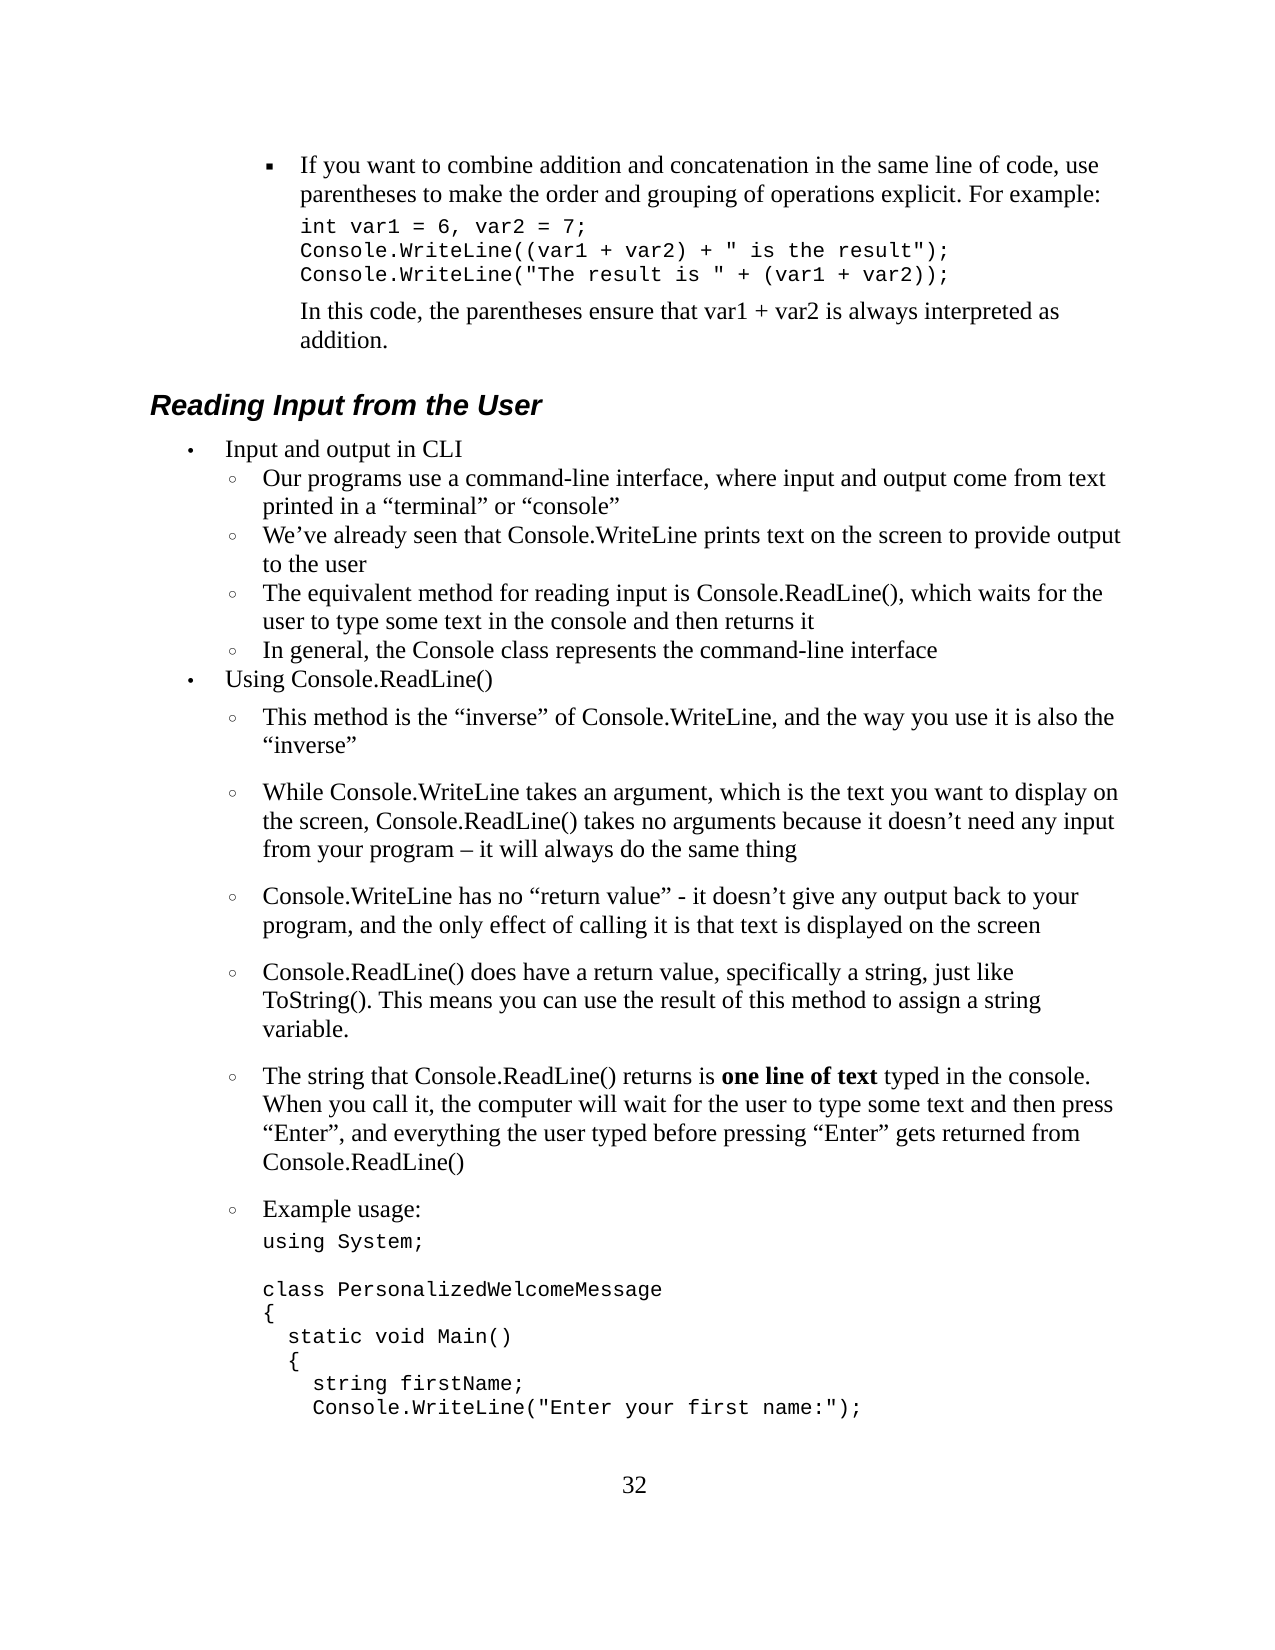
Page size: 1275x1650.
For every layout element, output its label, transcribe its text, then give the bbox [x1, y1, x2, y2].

list Using Console.ReadLine() [187, 664, 1125, 693]
list In this code, the parentheses ensure that var1 + var2 is always interpreted as addition. [262, 296, 1125, 354]
list The string that Console.ReadLine() returns is one line of text typed in the console. When you call it, the computer will wait for the user to type some text and then press “Enter”, and everything the user typed before pressing “Enter” gets returned from Console.ReadLine() [225, 1061, 1125, 1176]
list Input and output in CLI [187, 434, 1125, 463]
list class PersonalizedWelcomeMessage [225, 1279, 1125, 1302]
list static void Main() [225, 1326, 1125, 1349]
list Console.WriteLine("The result is " + (var1 + var2)); [262, 264, 1125, 287]
list Our programs use a command-line interface, where input and output come from text printed in a “terminal” or “console” [225, 463, 1125, 520]
list { [225, 1302, 1125, 1326]
list While Console.WriteLine takes an argument, which is the text you want to display on the screen, Console.ReadLine() takes no arguments because it doesn’t need any input from your program – it will always do the same thing [225, 777, 1125, 863]
list Console.ReadLine() does have a return value, specifically a string, just like ToString(). This means you can use the result of this method to assign a string variable. [225, 957, 1125, 1043]
list Console.WriteLine("Enter your first name:"); [225, 1397, 1125, 1421]
list If you want to combine addition and concatenation in the same line of code, use parentheses to make the order and grouping of operations explicit. For example: [262, 150, 1125, 207]
list This method is the “inverse” of Console.WriteLine, and the way you use it is also the “inverse” [225, 702, 1125, 759]
list We’ve already seen that Console.WriteLine prints text on the screen to provide output to the user [225, 520, 1125, 578]
list { [225, 1349, 1125, 1373]
list The equivalent method for reading input is Console.ReadLine(), which waits for the user to type some text in the console and then returns it [225, 578, 1125, 635]
list In general, the Console class represents the command-line interface [225, 635, 1125, 664]
list Console.WriteLine has no “return value” - it doesn’t give any output back to your program, and the only effect of calling it is that text is displayed on the screen [225, 881, 1125, 939]
list string firstName; [225, 1373, 1125, 1397]
list using System; [225, 1231, 1125, 1255]
list Console.WriteLine((var1 + var2) + " is the result"); [262, 240, 1125, 264]
list int var1 = 6, var2 = 7; [262, 216, 1125, 240]
list Example usage: [225, 1194, 1125, 1222]
subtitle Reading Input from the User [150, 388, 1125, 421]
